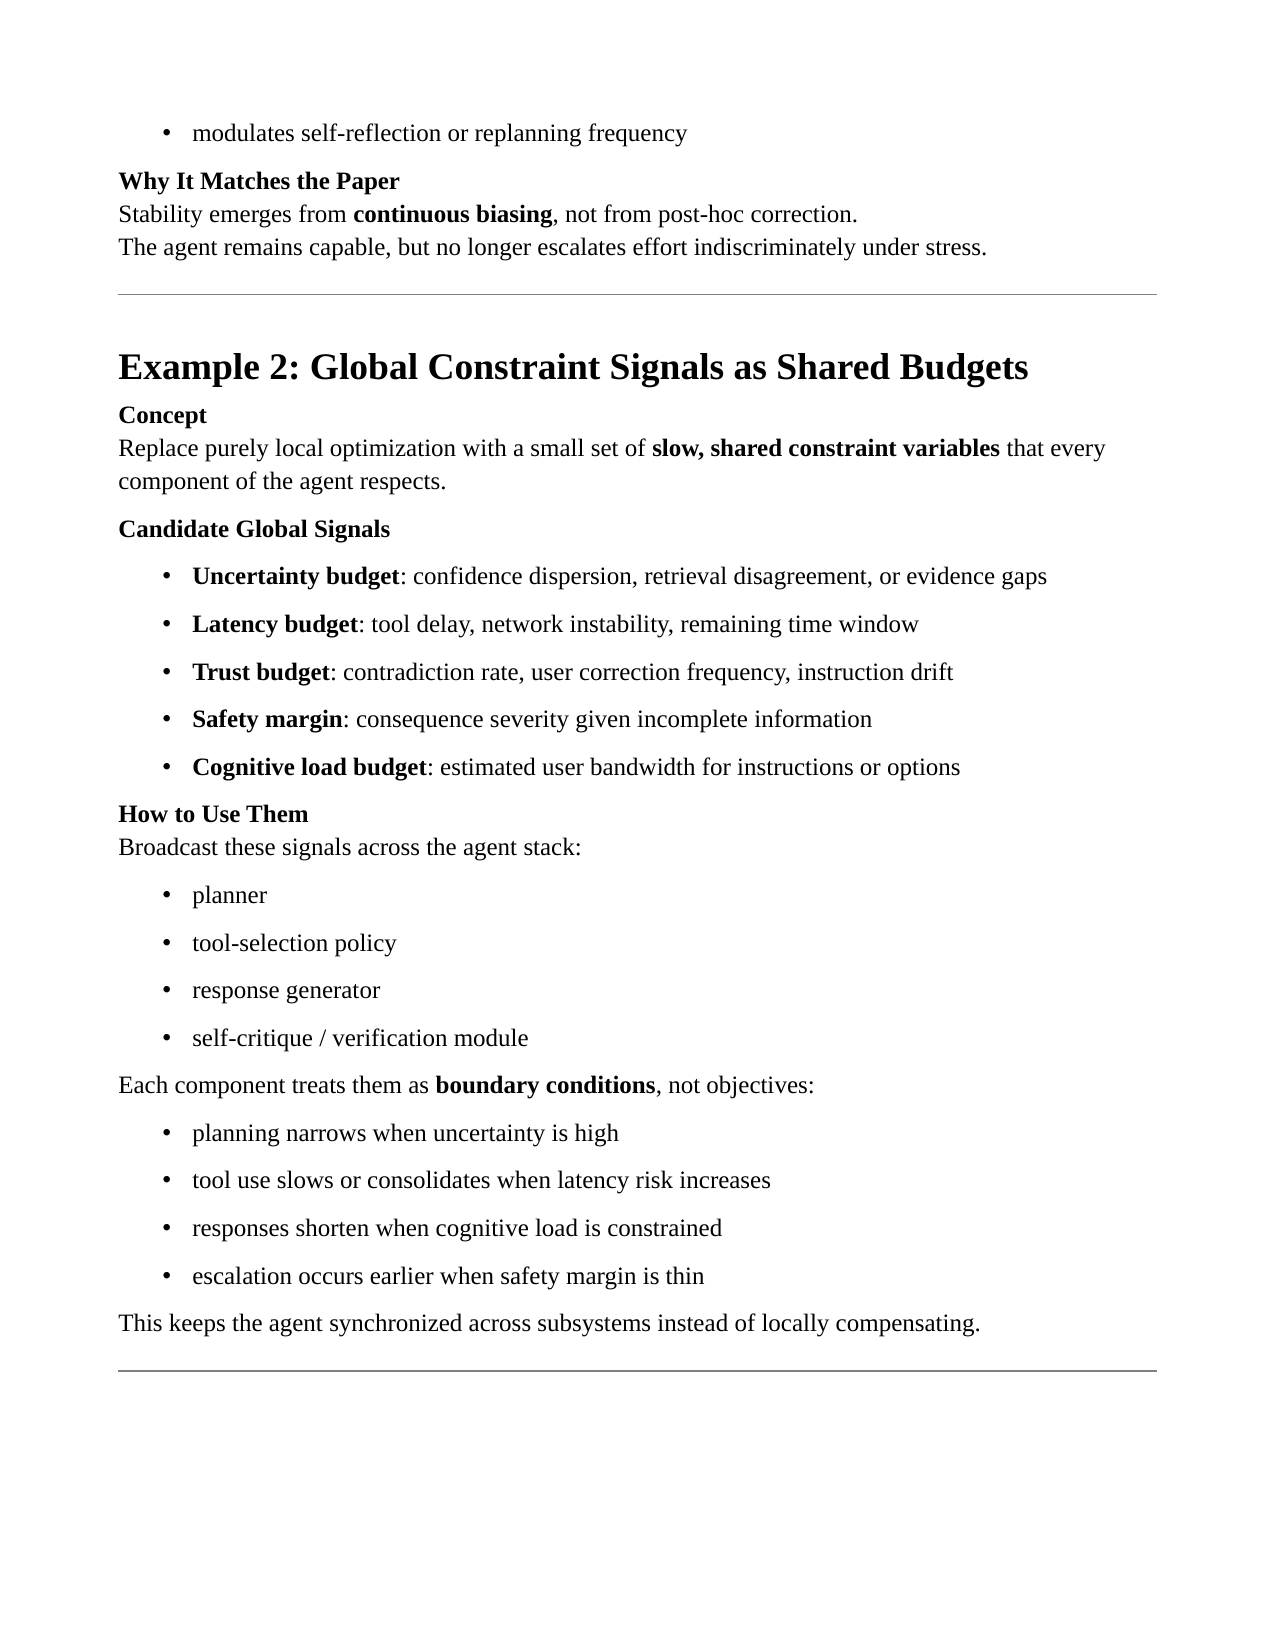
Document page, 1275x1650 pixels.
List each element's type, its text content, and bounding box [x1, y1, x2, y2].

list self-critique / verification module [162, 1023, 1157, 1052]
list Uncertainty budget: confidence dispersion, retrieval disagreement, or evidence gaps [162, 561, 1157, 590]
text This keeps the agent synchronized across subsystems instead of locally compensating. [118, 1308, 1157, 1337]
list Cognitive load budget: estimated user bandwidth for instructions or options [162, 752, 1157, 781]
list Trust budget: contradiction rate, user correction frequency, instruction drift [162, 657, 1157, 685]
text Concept Replace purely local optimization with a small set of slow, shared constraint variables that every component of the agent respects. [118, 400, 1157, 495]
text How to Use Them Broadcast these signals across the agent stack: [118, 799, 1157, 861]
list Safety margin: consequence severity given incomplete information [162, 704, 1157, 733]
list response generator [162, 975, 1157, 1004]
list Latency budget: tool delay, network instability, remaining time window [162, 609, 1157, 638]
list tool use slows or consolidates when latency risk increases [162, 1166, 1157, 1194]
text Each component treats them as boundary conditions, not objectives: [118, 1070, 1157, 1099]
text Why It Matches the Paper Stability emerges from continuous biasing, not from post-hoc correction. The agent remains capable, but no longer escalates effort indiscriminately under stress. [118, 166, 1157, 261]
list responses shorten when cognitive load is constrained [162, 1213, 1157, 1242]
list tool-selection policy [162, 928, 1157, 956]
list planning narrows when uncertainty is high [162, 1118, 1157, 1147]
list modulates self-reflection or replanning frequency [162, 118, 1157, 147]
text Candidate Global Signals [118, 514, 1157, 542]
list escalation occurs earlier when safety margin is thin [162, 1261, 1157, 1289]
subtitle Example 2: Global Constraint Signals as Shared Budgets [118, 344, 1157, 388]
list planner [162, 880, 1157, 909]
